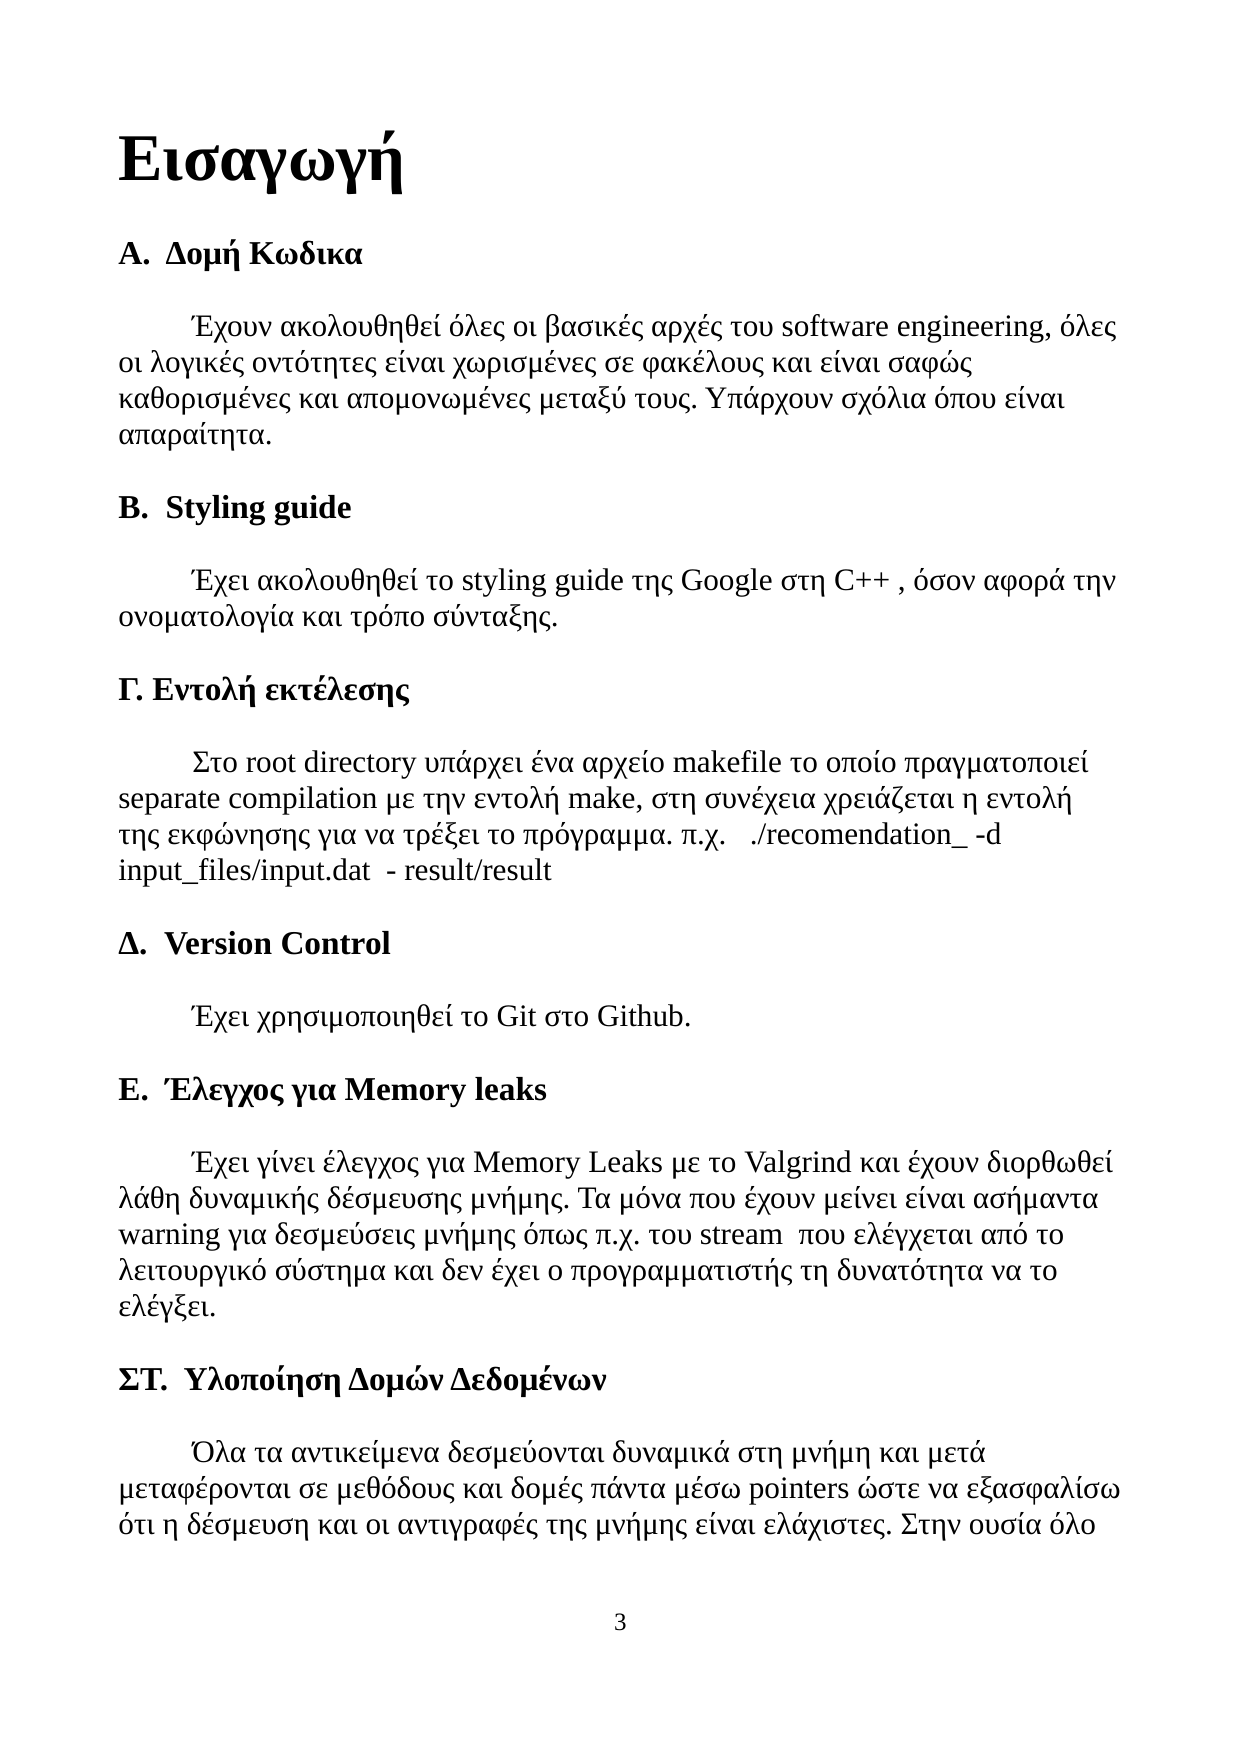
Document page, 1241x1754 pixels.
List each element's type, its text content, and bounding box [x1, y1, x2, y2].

text Α. Δομή Κωδικα [118, 233, 1122, 271]
text Έχει ακολουθηθεί το styling guide της Google στη C++ , όσον αφορά την ονοματολογία και τρόπο σύνταξης. [118, 561, 1122, 633]
text Ε. Έλεγχος για Memory leaks [118, 1069, 1122, 1108]
text Β. Styling guide [118, 487, 1122, 525]
text Γ. Εντολή εκτέλεσης [118, 669, 1122, 707]
text Έχουν ακολουθηθεί όλες οι βασικές αρχές του software engineering, όλες οι λογικές οντότητες είναι χωρισμένες σε φακέλους και είναι σαφώς καθορισμένες και απομονωμένες μεταξύ τους. Υπάρχουν σχόλια όπου είναι απαραίτητα. [118, 307, 1122, 451]
text Δ. Version Control [118, 923, 1122, 961]
text Έχει χρησιμοποιηθεί το Git στο Github. [118, 997, 1122, 1033]
text Στο root directory υπάρχει ένα αρχείο makefile το οποίο πραγματοποιεί separate compilation με την εντολή make, στη συνέχεια χρειάζεται η εντολή της εκφώνησης για να τρέξει το πρόγραμμα. π.χ. ./recomendation_ -d input_files/input.dat - result/result [118, 743, 1122, 887]
text Έχει γίνει έλεγχος για Memory Leaks με το Valgrind και έχουν διορθωθεί λάθη δυναμικής δέσμευσης μνήμης. Τα μόνα που έχουν μείνει είναι ασήμαντα warning για δεσμεύσεις μνήμης όπως π.χ. του stream που ελέγχεται από το λειτουργικό σύστημα και δεν έχει ο προγραμματιστής τη δυνατότητα να το ελέγξει. [118, 1143, 1122, 1323]
text ΣΤ. Υλοποίηση Δομών Δεδομένων [118, 1359, 1122, 1397]
text Εισαγωγή [118, 118, 1122, 195]
text Όλα τα αντικείμενα δεσμεύονται δυναμικά στη μνήμη και μετά μεταφέρονται σε μεθόδους και δομές πάντα μέσω pointers ώστε να εξασφαλίσω ότι η δέσμευση και οι αντιγραφές της μνήμης είναι ελάχιστες. Στην ουσία όλο [118, 1433, 1122, 1541]
